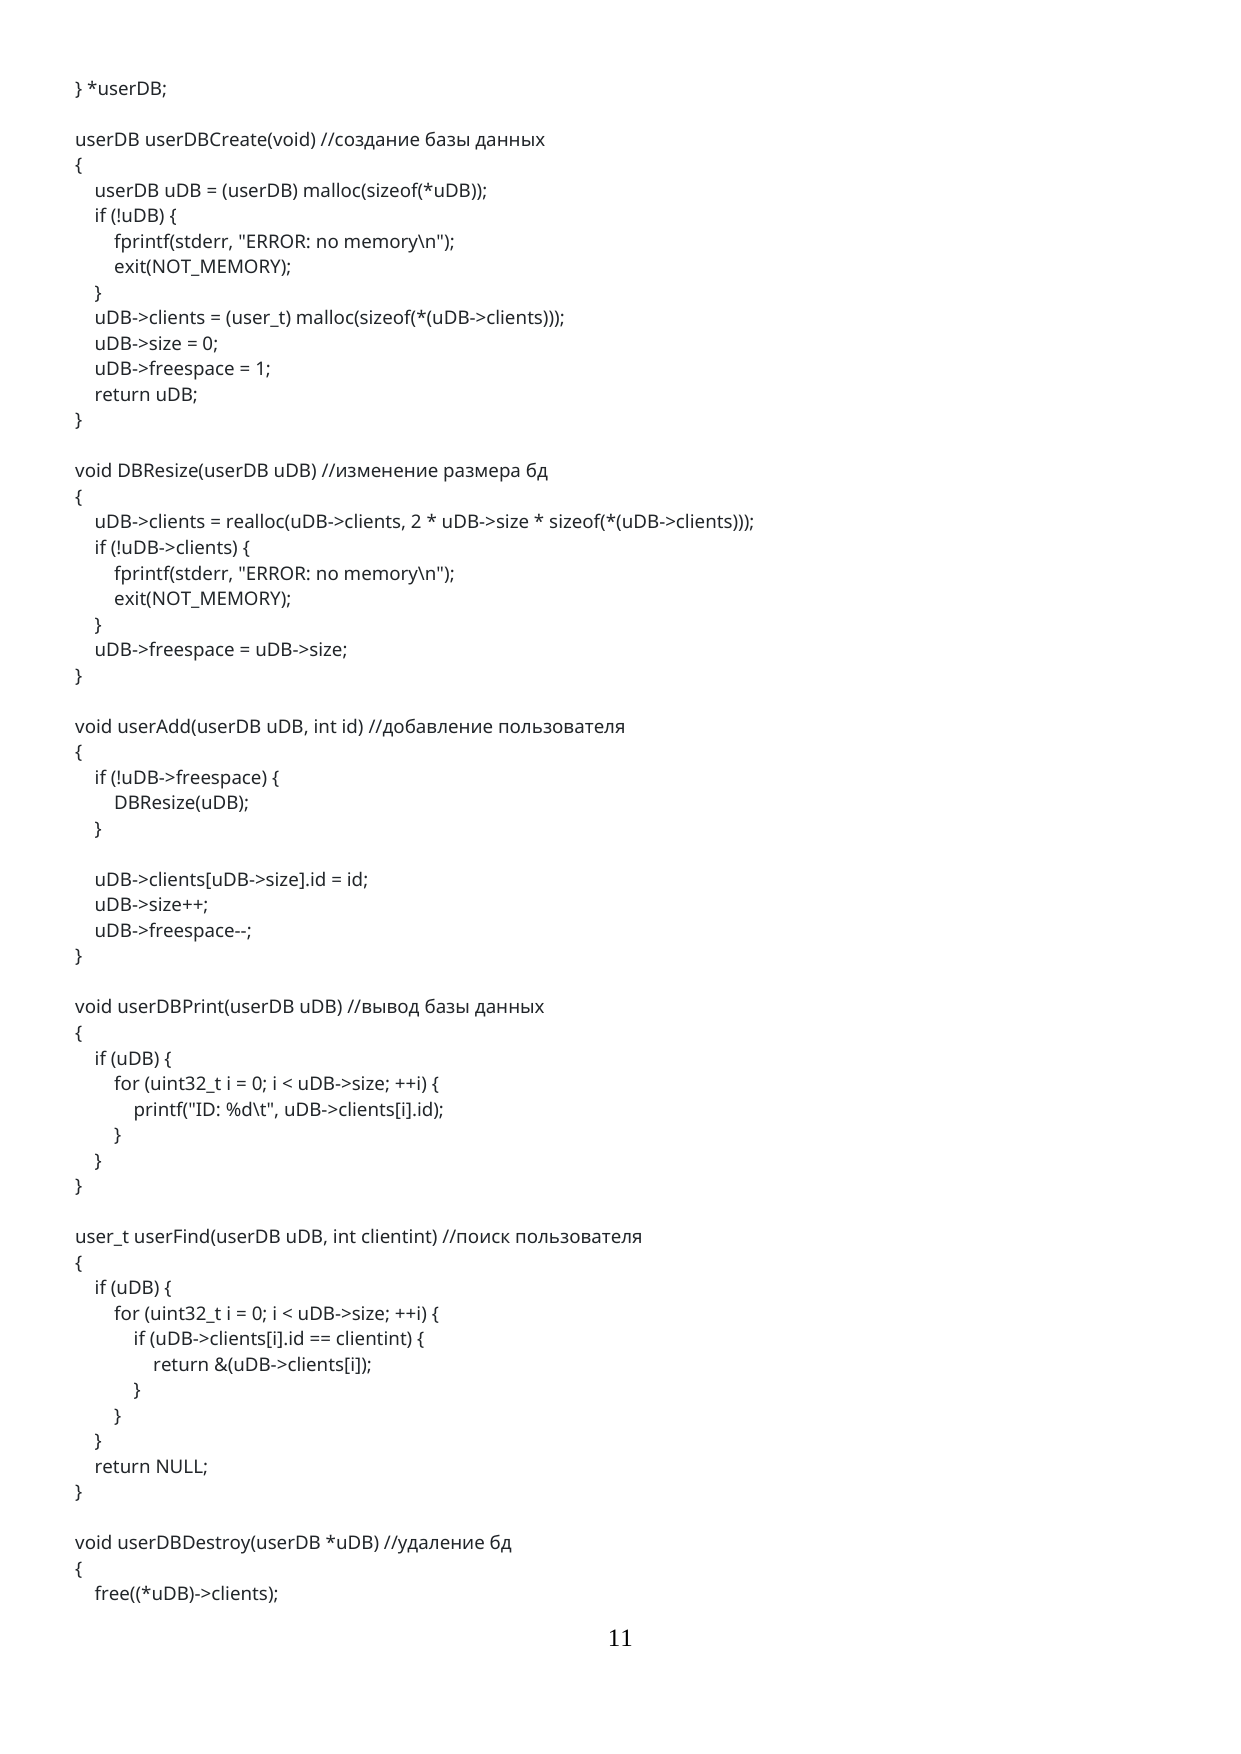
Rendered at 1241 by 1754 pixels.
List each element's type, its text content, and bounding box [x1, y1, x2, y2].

text } [75, 1121, 1165, 1147]
text } [75, 1172, 1165, 1198]
text } [75, 815, 1165, 841]
text if (uDB) { [75, 1045, 1165, 1070]
text exit(NOT_MEMORY); [75, 585, 1165, 611]
text return NULL; [75, 1453, 1165, 1479]
text for (uint32_t i = 0; i < uDB->size; ++i) { [75, 1070, 1165, 1096]
text } [75, 943, 1165, 968]
text } [75, 662, 1165, 687]
text void userDBPrint(userDB uDB) //вывод базы данных [75, 994, 1165, 1019]
text for (uint32_t i = 0; i < uDB->size; ++i) { [75, 1300, 1165, 1326]
text printf("ID: %d\t", uDB->clients[i].id); [75, 1096, 1165, 1121]
text void userAdd(userDB uDB, int id) //добавление пользователя [75, 713, 1165, 738]
text { [75, 483, 1165, 509]
text uDB->clients[uDB->size].id = id; [75, 866, 1165, 892]
text free((*uDB)->clients); [75, 1581, 1165, 1606]
text } [75, 1377, 1165, 1402]
text } [75, 1428, 1165, 1453]
text fprintf(stderr, "ERROR: no memory\n"); [75, 228, 1165, 254]
text { [75, 1249, 1165, 1274]
text if (!uDB->freespace) { [75, 764, 1165, 789]
text } [75, 279, 1165, 305]
text uDB->size++; [75, 892, 1165, 917]
text if (!uDB->clients) { [75, 534, 1165, 560]
text return &(uDB->clients[i]); [75, 1351, 1165, 1377]
text exit(NOT_MEMORY); [75, 254, 1165, 279]
text uDB->size = 0; [75, 330, 1165, 356]
text } [75, 611, 1165, 636]
text { [75, 152, 1165, 177]
text } *userDB; [75, 75, 1165, 101]
text { [75, 1555, 1165, 1581]
text if (uDB) { [75, 1274, 1165, 1300]
text } [75, 1147, 1165, 1172]
text uDB->clients = realloc(uDB->clients, 2 * uDB->size * sizeof(*(uDB->clients))); [75, 509, 1165, 534]
text if (uDB->clients[i].id == clientint) { [75, 1326, 1165, 1351]
text if (!uDB) { [75, 203, 1165, 228]
text uDB->freespace = uDB->size; [75, 636, 1165, 662]
text fprintf(stderr, "ERROR: no memory\n"); [75, 560, 1165, 585]
text { [75, 738, 1165, 764]
text } [75, 407, 1165, 432]
text uDB->freespace = 1; [75, 356, 1165, 381]
text void DBResize(userDB uDB) //изменение размера бд [75, 458, 1165, 483]
text uDB->freespace--; [75, 917, 1165, 943]
text userDB userDBCreate(void) //создание базы данных [75, 126, 1165, 152]
text DBResize(uDB); [75, 789, 1165, 815]
text uDB->clients = (user_t) malloc(sizeof(*(uDB->clients))); [75, 305, 1165, 330]
text { [75, 1019, 1165, 1045]
text user_t userFind(userDB uDB, int clientint) //поиск пользователя [75, 1223, 1165, 1249]
text } [75, 1402, 1165, 1428]
text } [75, 1479, 1165, 1504]
text return uDB; [75, 381, 1165, 407]
text void userDBDestroy(userDB *uDB) //удаление бд [75, 1530, 1165, 1555]
text userDB uDB = (userDB) malloc(sizeof(*uDB)); [75, 177, 1165, 203]
